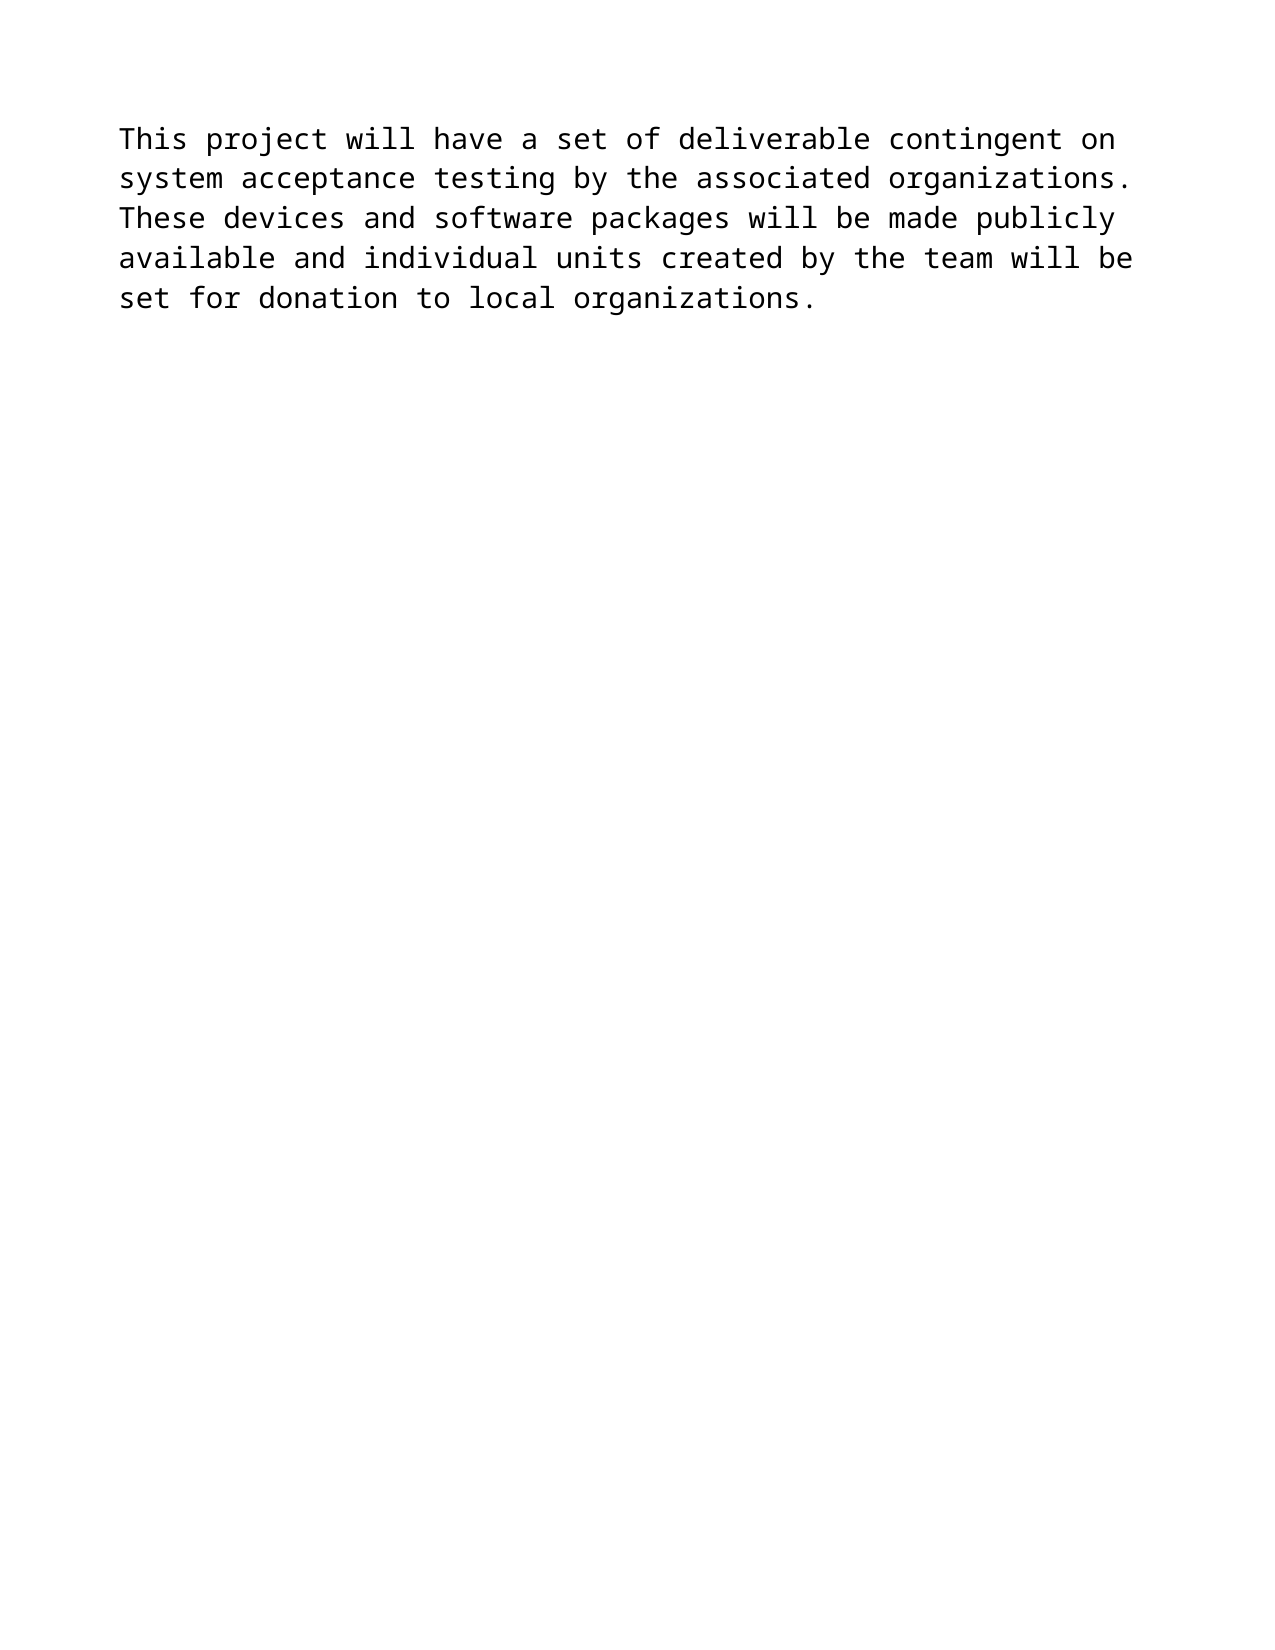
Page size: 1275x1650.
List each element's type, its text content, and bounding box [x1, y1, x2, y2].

text This project will have a set of deliverable contingent on system acceptance testing by the associated organizations. These devices and software packages will be made publicly available and individual units created by the team will be set for donation to local organizations. [118, 118, 1157, 317]
